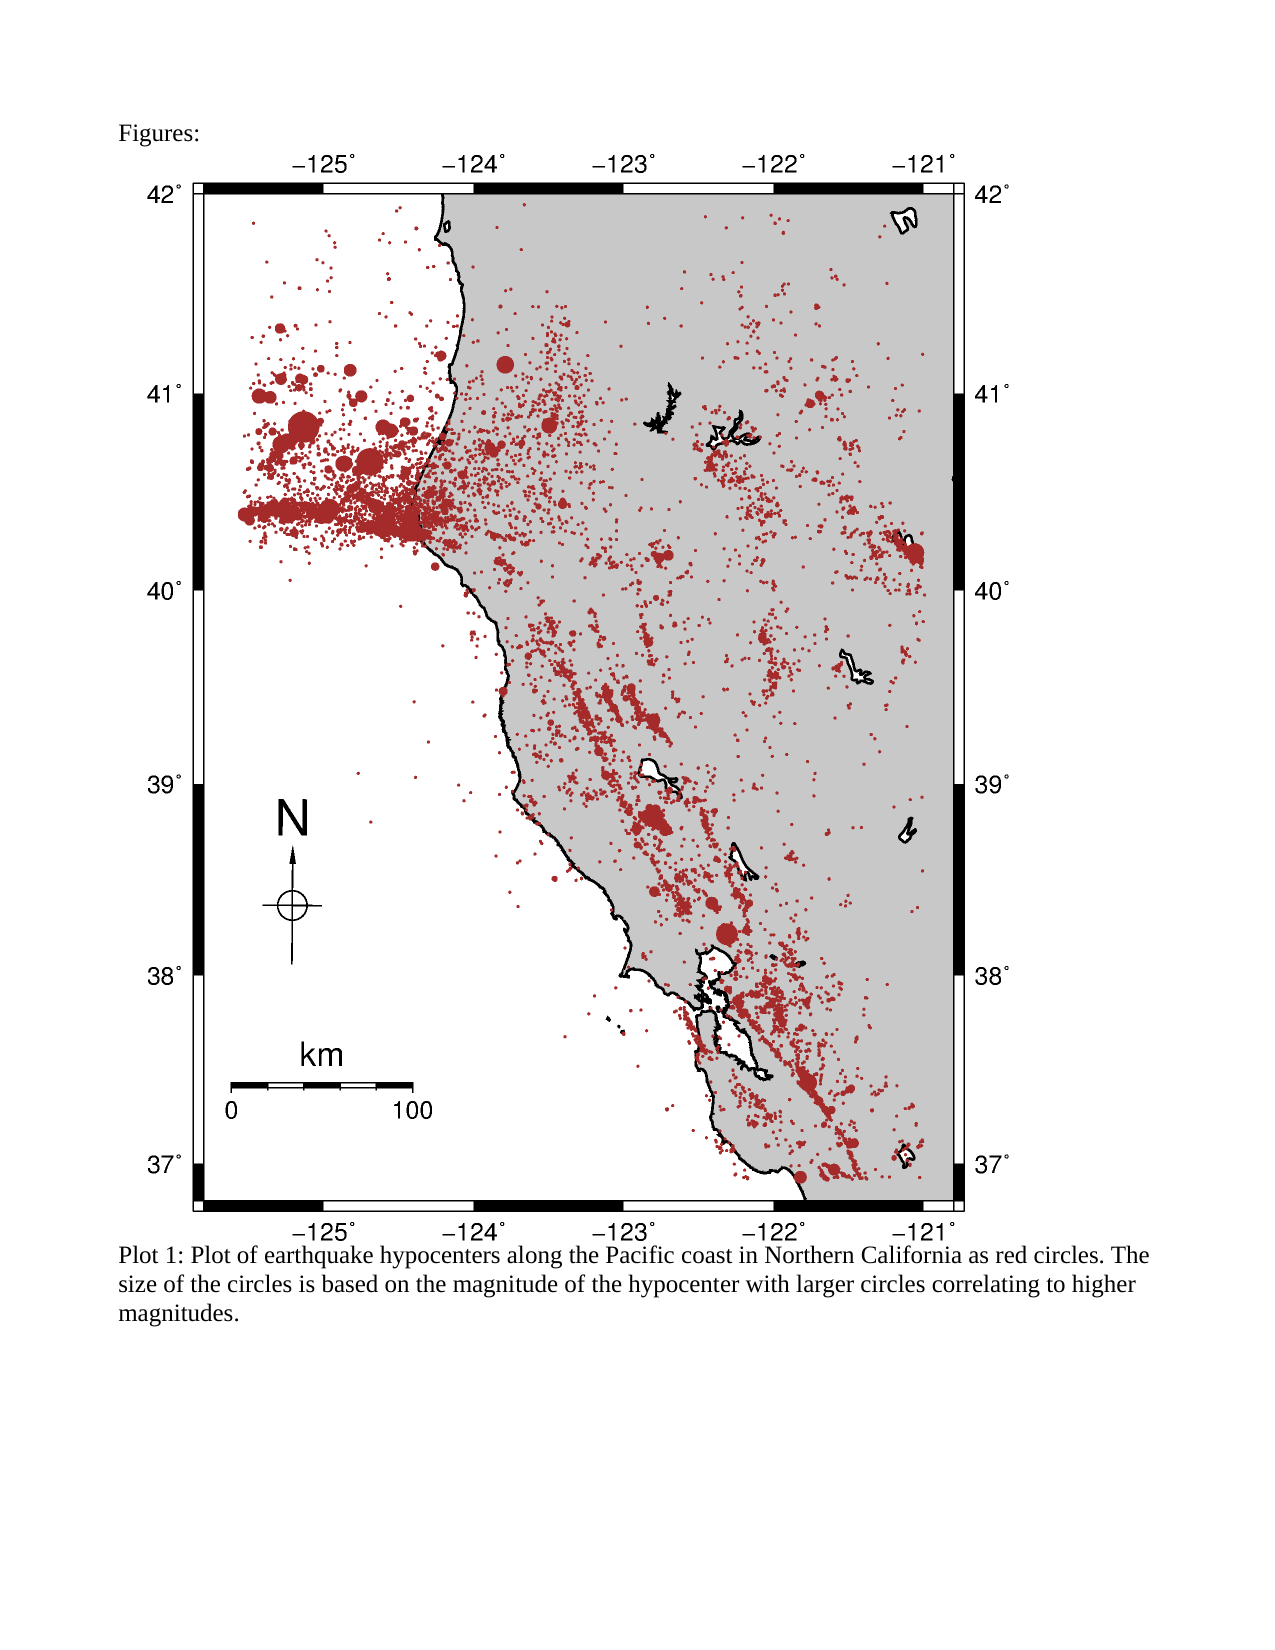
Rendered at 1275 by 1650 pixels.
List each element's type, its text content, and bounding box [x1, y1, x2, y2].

text Plot 1: Plot of earthquake hypocenters along the Pacific coast in Northern California as red circles. The size of the circles is based on the magnitude of the hypocenter with larger circles correlating to higher magnitudes. [118, 147, 1157, 1327]
picture [147, 153, 1009, 1241]
text Figures: [118, 118, 1157, 147]
